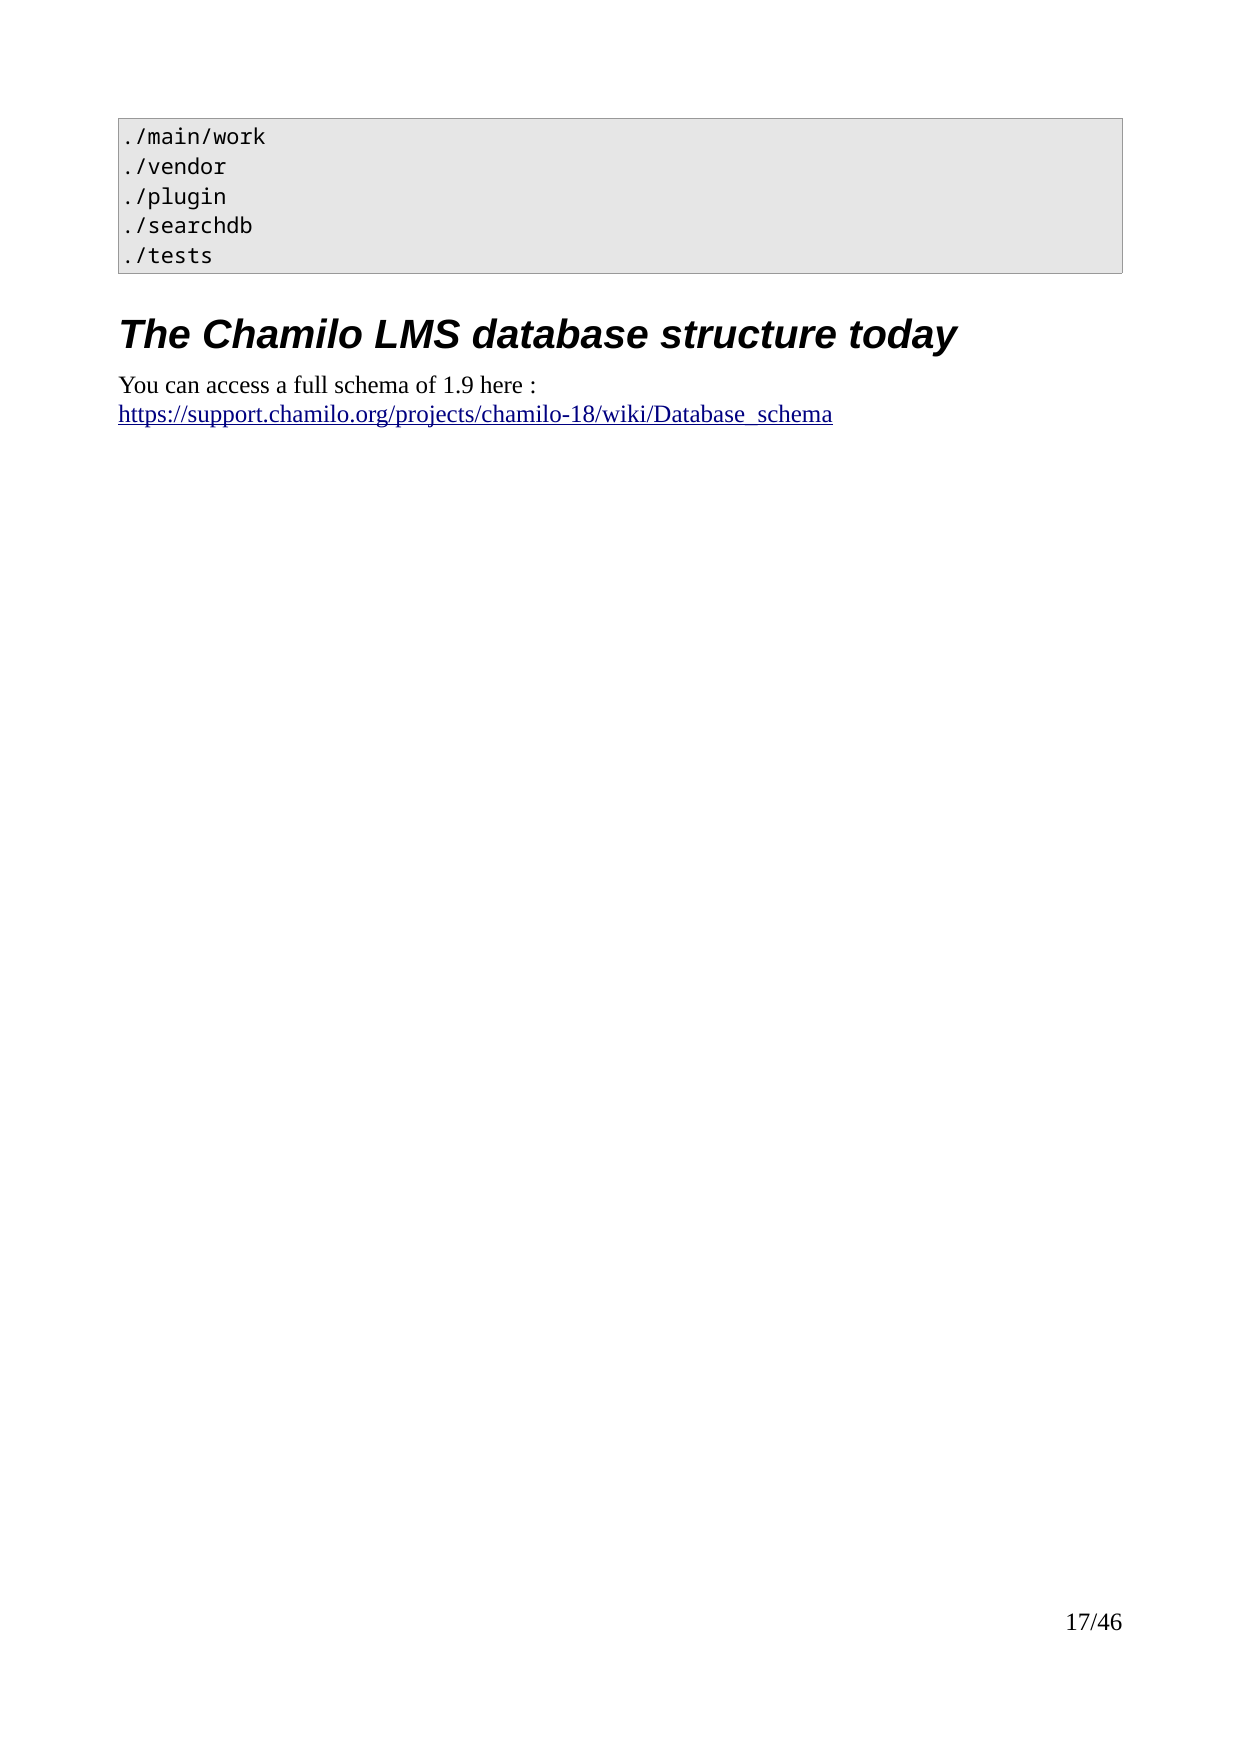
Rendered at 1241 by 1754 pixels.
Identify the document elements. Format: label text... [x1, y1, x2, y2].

text You can access a full schema of 1.9 here : https://support.chamilo.org/projects/chamilo-18/wiki/Database_schema [118, 370, 1122, 427]
text ./main/work ./vendor ./plugin ./searchdb ./tests [119, 119, 1122, 273]
subtitle The Chamilo LMS database structure today [118, 311, 1122, 357]
